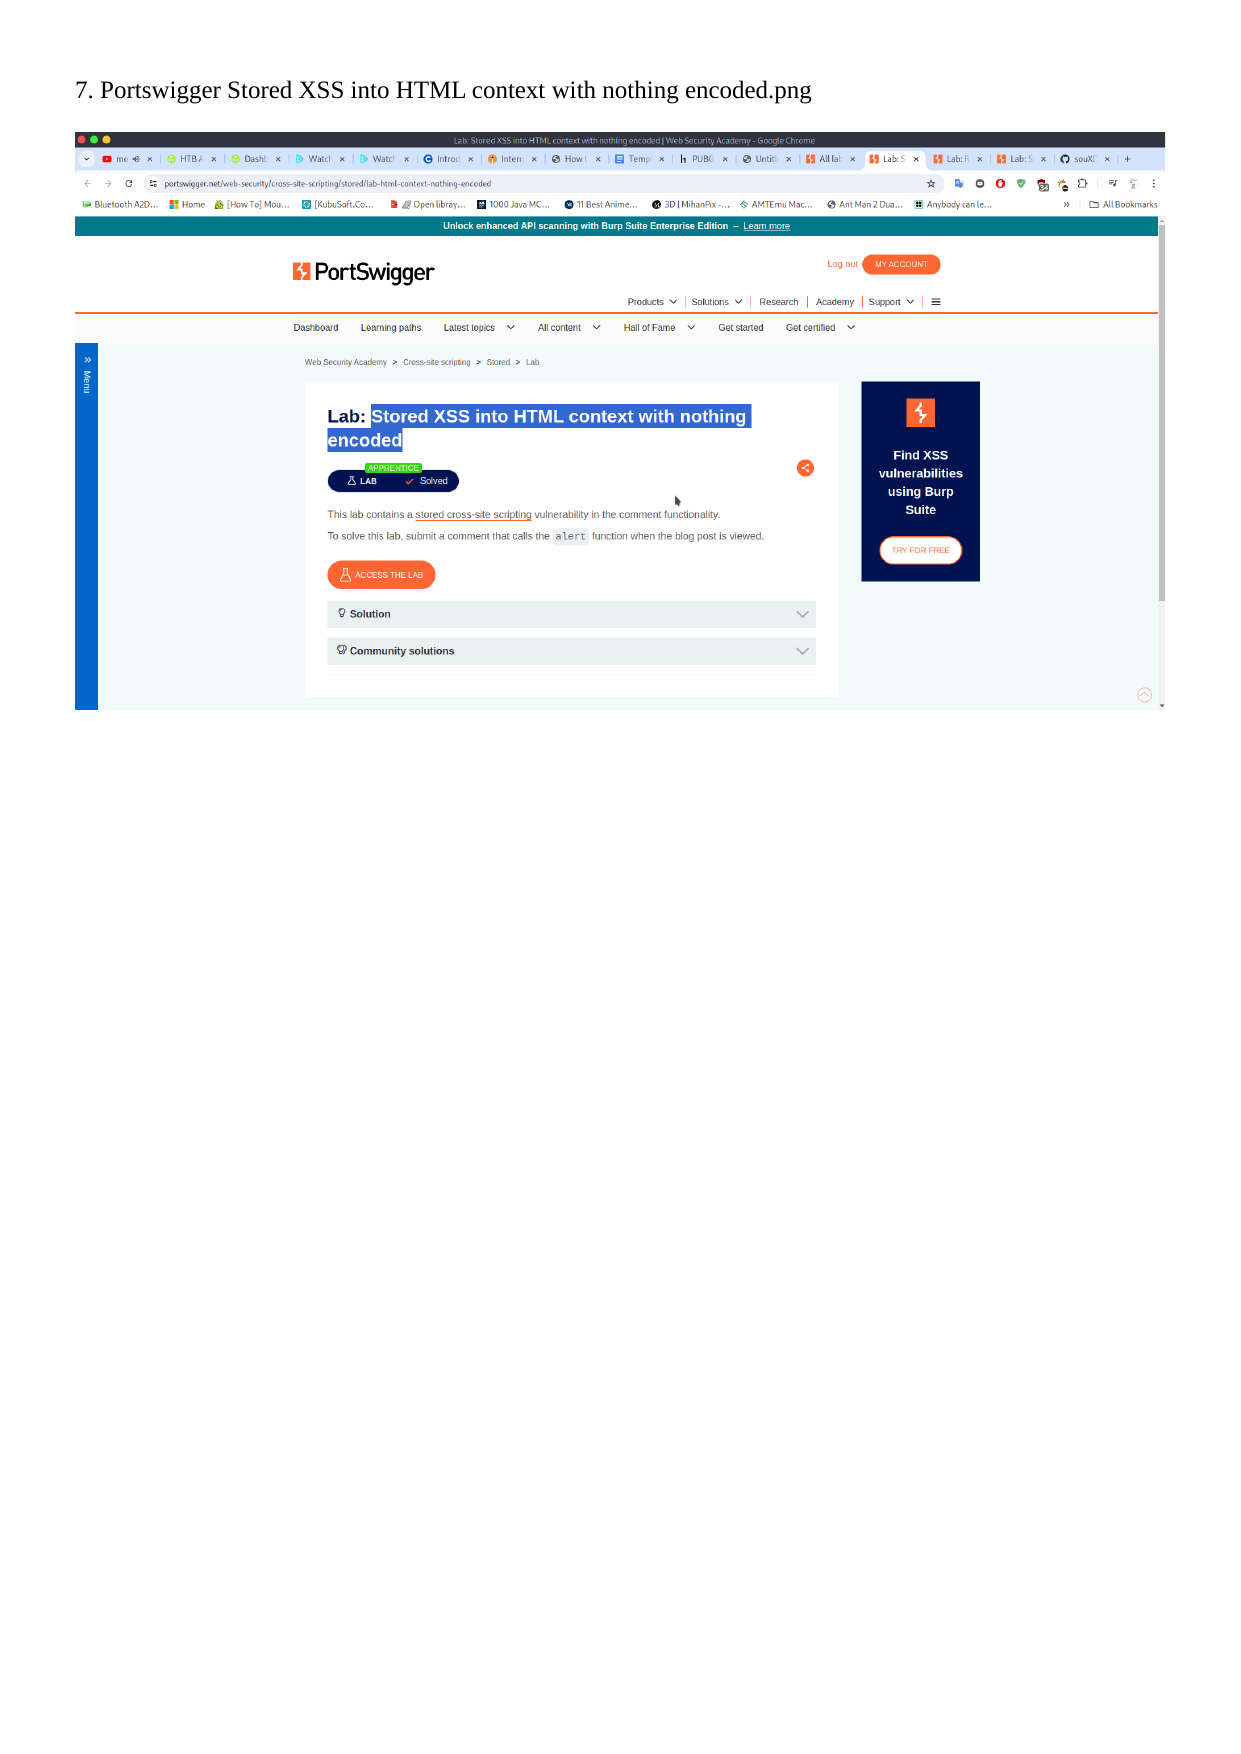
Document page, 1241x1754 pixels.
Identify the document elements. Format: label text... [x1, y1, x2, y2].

picture [75, 132, 1166, 710]
text 7. Portswigger Stored XSS into HTML context with nothing encoded.png [75, 75, 1165, 104]
